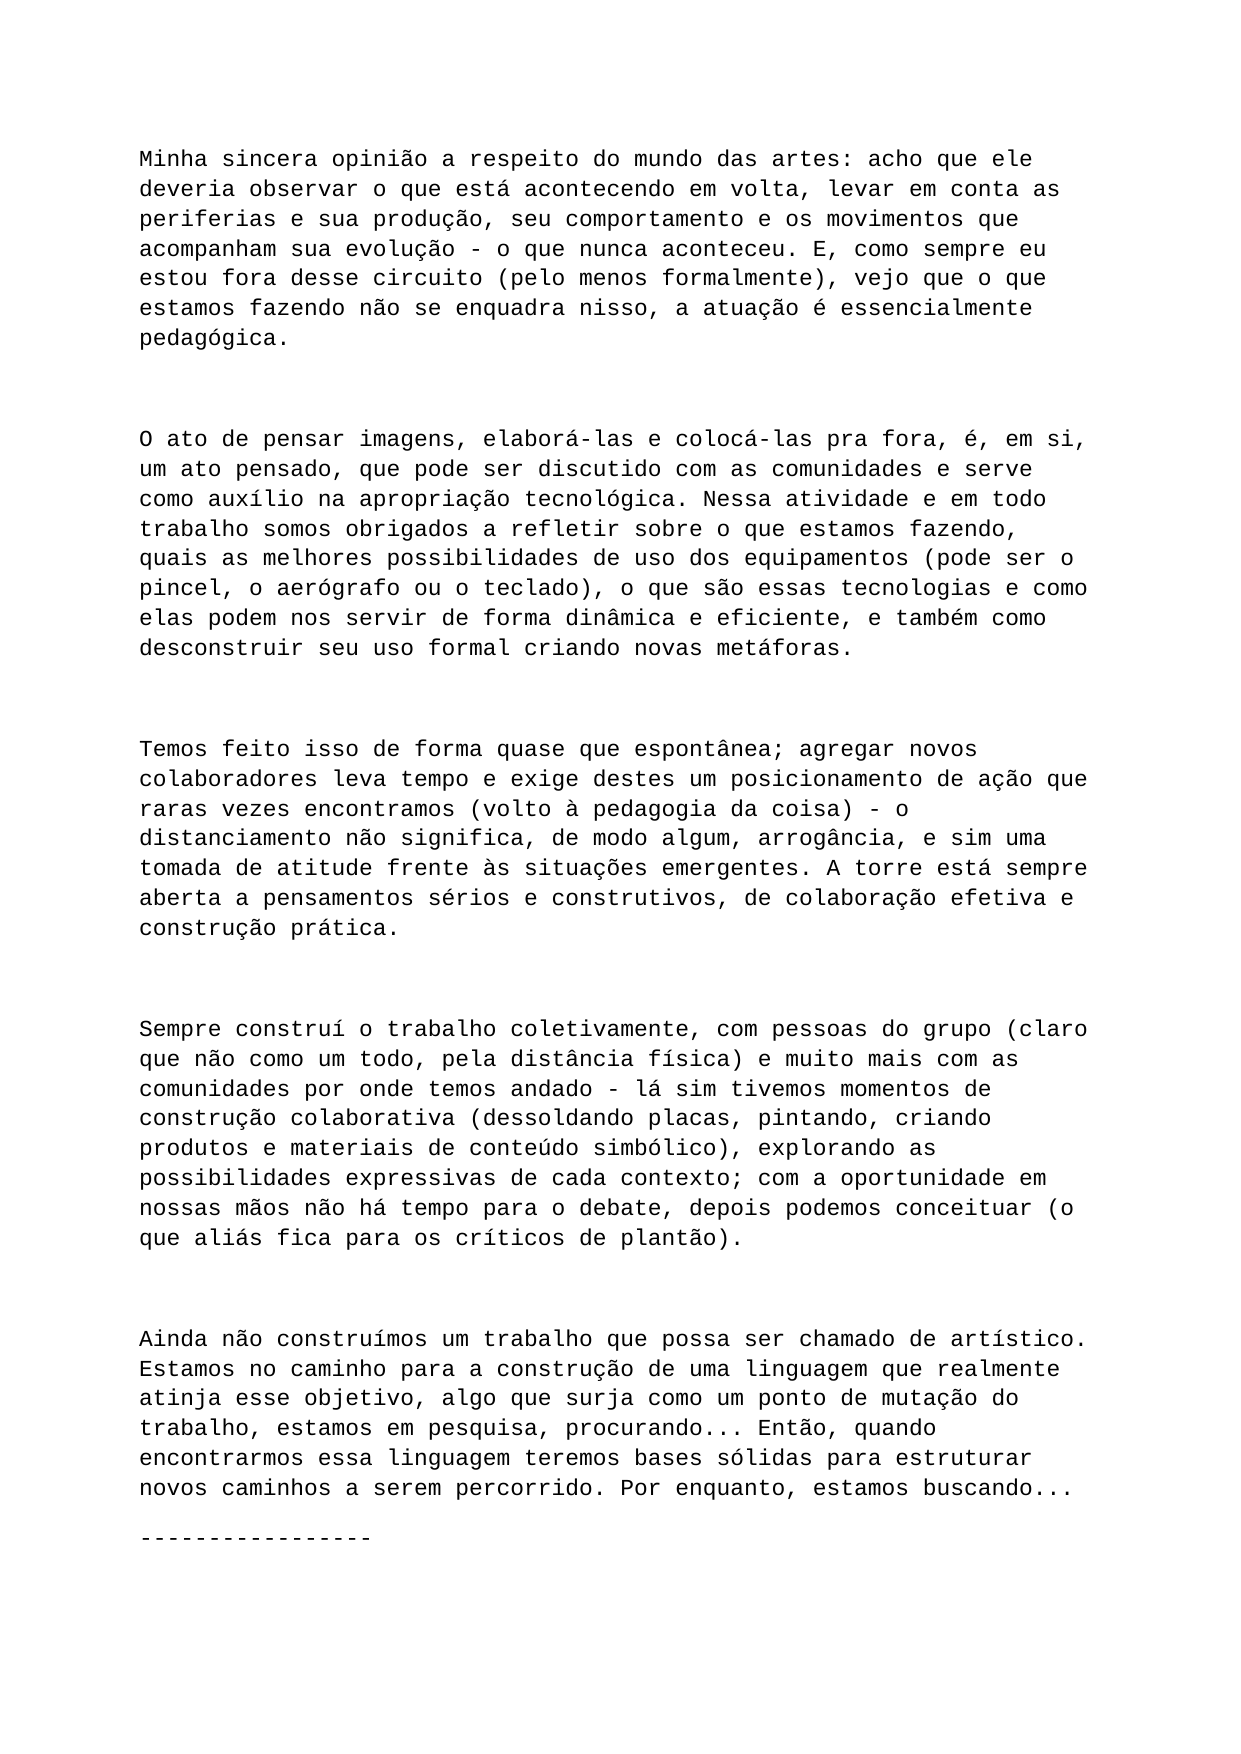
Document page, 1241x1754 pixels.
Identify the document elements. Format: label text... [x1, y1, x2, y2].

text Sempre construí o trabalho coletivamente, com pessoas do grupo (claro que não como um todo, pela distância física) e muito mais com as comunidades por onde temos andado - lá sim tivemos momentos de construção colaborativa (dessoldando placas, pintando, criando produtos e materiais de conteúdo simbólico), explorando as possibilidades expressivas de cada contexto; com a oportunidade em nossas mãos não há tempo para o debate, depois podemos conceituar (o que aliás fica para os críticos de plantão). [139, 1017, 1101, 1252]
text Ainda não construímos um trabalho que possa ser chamado de artístico. Estamos no caminho para a construção de uma linguagem que realmente atinja esse objetivo, algo que surja como um ponto de mutação do trabalho, estamos em pesquisa, procurando... Então, quando encontrarmos essa linguagem teremos bases sólidas para estruturar novos caminhos a serem percorrido. Por enquanto, estamos buscando... [139, 1327, 1101, 1502]
text Temos feito isso de forma quase que espontânea; agregar novos colaboradores leva tempo e exige destes um posicionamento de ação que raras vezes encontramos (volto à pedagogia da coisa) - o distanciamento não significa, de modo algum, arrogância, e sim uma tomada de atitude frente às situações emergentes. A torre está sempre aberta a pensamentos sérios e construtivos, de colaboração efetiva e construção prática. [139, 737, 1101, 942]
text Minha sincera opinião a respeito do mundo das artes: acho que ele deveria observar o que está acontecendo em volta, levar em conta as periferias e sua produção, seu comportamento e os movimentos que acompanham sua evolução - o que nunca aconteceu. E, como sempre eu estou fora desse circuito (pelo menos formalmente), vejo que o que estamos fazendo não se enquadra nisso, a atuação é essencialmente pedagógica. [139, 148, 1101, 352]
text ----------------- [139, 1527, 1101, 1553]
text O ato de pensar imagens, elaborá-las e colocá-las pra fora, é, em si, um ato pensado, que pode ser discutido com as comunidades e serve como auxílio na apropriação tecnológica. Nessa atividade e em todo trabalho somos obrigados a refletir sobre o que estamos fazendo, quais as melhores possibilidades de uso dos equipamentos (pode ser o pincel, o aerógrafo ou o teclado), o que são essas tecnologias e como elas podem nos servir de forma dinâmica e eficiente, e também como desconstruir seu uso formal criando novas metáforas. [139, 428, 1101, 662]
